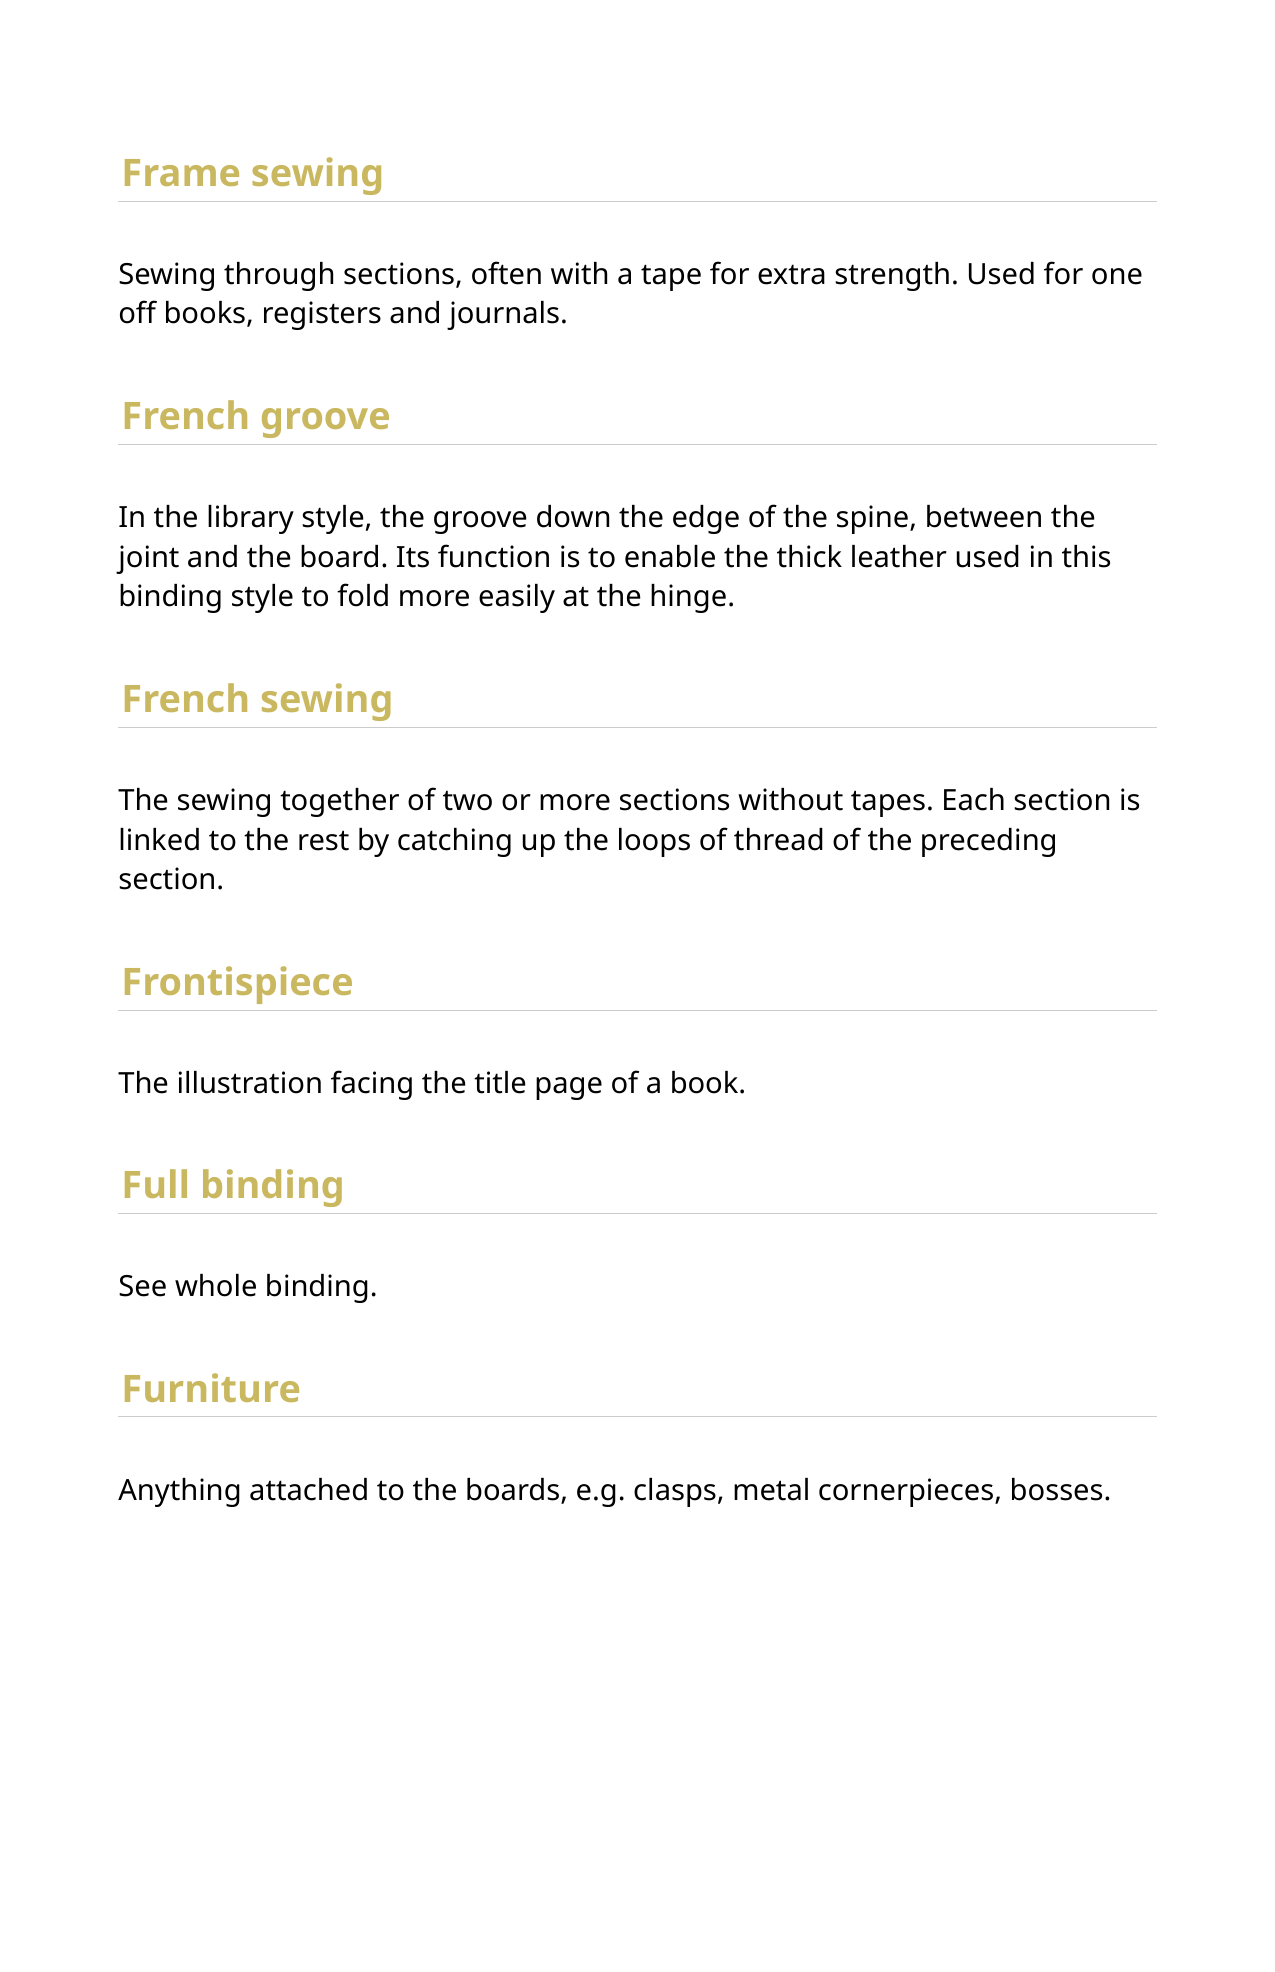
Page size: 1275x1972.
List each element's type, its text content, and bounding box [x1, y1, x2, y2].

table_header [118, 1417, 1157, 1469]
table_header [118, 445, 1157, 496]
table_header [118, 1214, 1157, 1265]
table_header Frame sewing [118, 118, 1157, 201]
table_header Furniture [118, 1334, 1157, 1416]
table_header [118, 1011, 1157, 1062]
table_header Full binding [118, 1130, 1157, 1213]
table_header Frontispiece [118, 927, 1157, 1010]
table_cell See whole binding. [118, 1265, 1157, 1305]
table_cell Anything attached to the boards, e.g. clasps, metal cornerpieces, bosses. [118, 1469, 1157, 1508]
table_header French groove [118, 361, 1157, 444]
table_cell The sewing together of two or more sections without tapes. Each section is linked to the rest by catching up the loops of thread of the preceding section. [118, 779, 1157, 898]
table_cell Sewing through sections, often with a tape for extra strength. Used for one off books, registers and journals. [118, 253, 1157, 332]
table_cell In the library style, the groove down the edge of the spine, between the joint and the board. Its function is to enable the thick leather used in this binding style to fold more easily at the hinge. [118, 496, 1157, 615]
table_header [118, 728, 1157, 779]
table_header French sewing [118, 644, 1157, 727]
table_header [118, 202, 1157, 253]
table_cell The illustration facing the title page of a book. [118, 1062, 1157, 1102]
